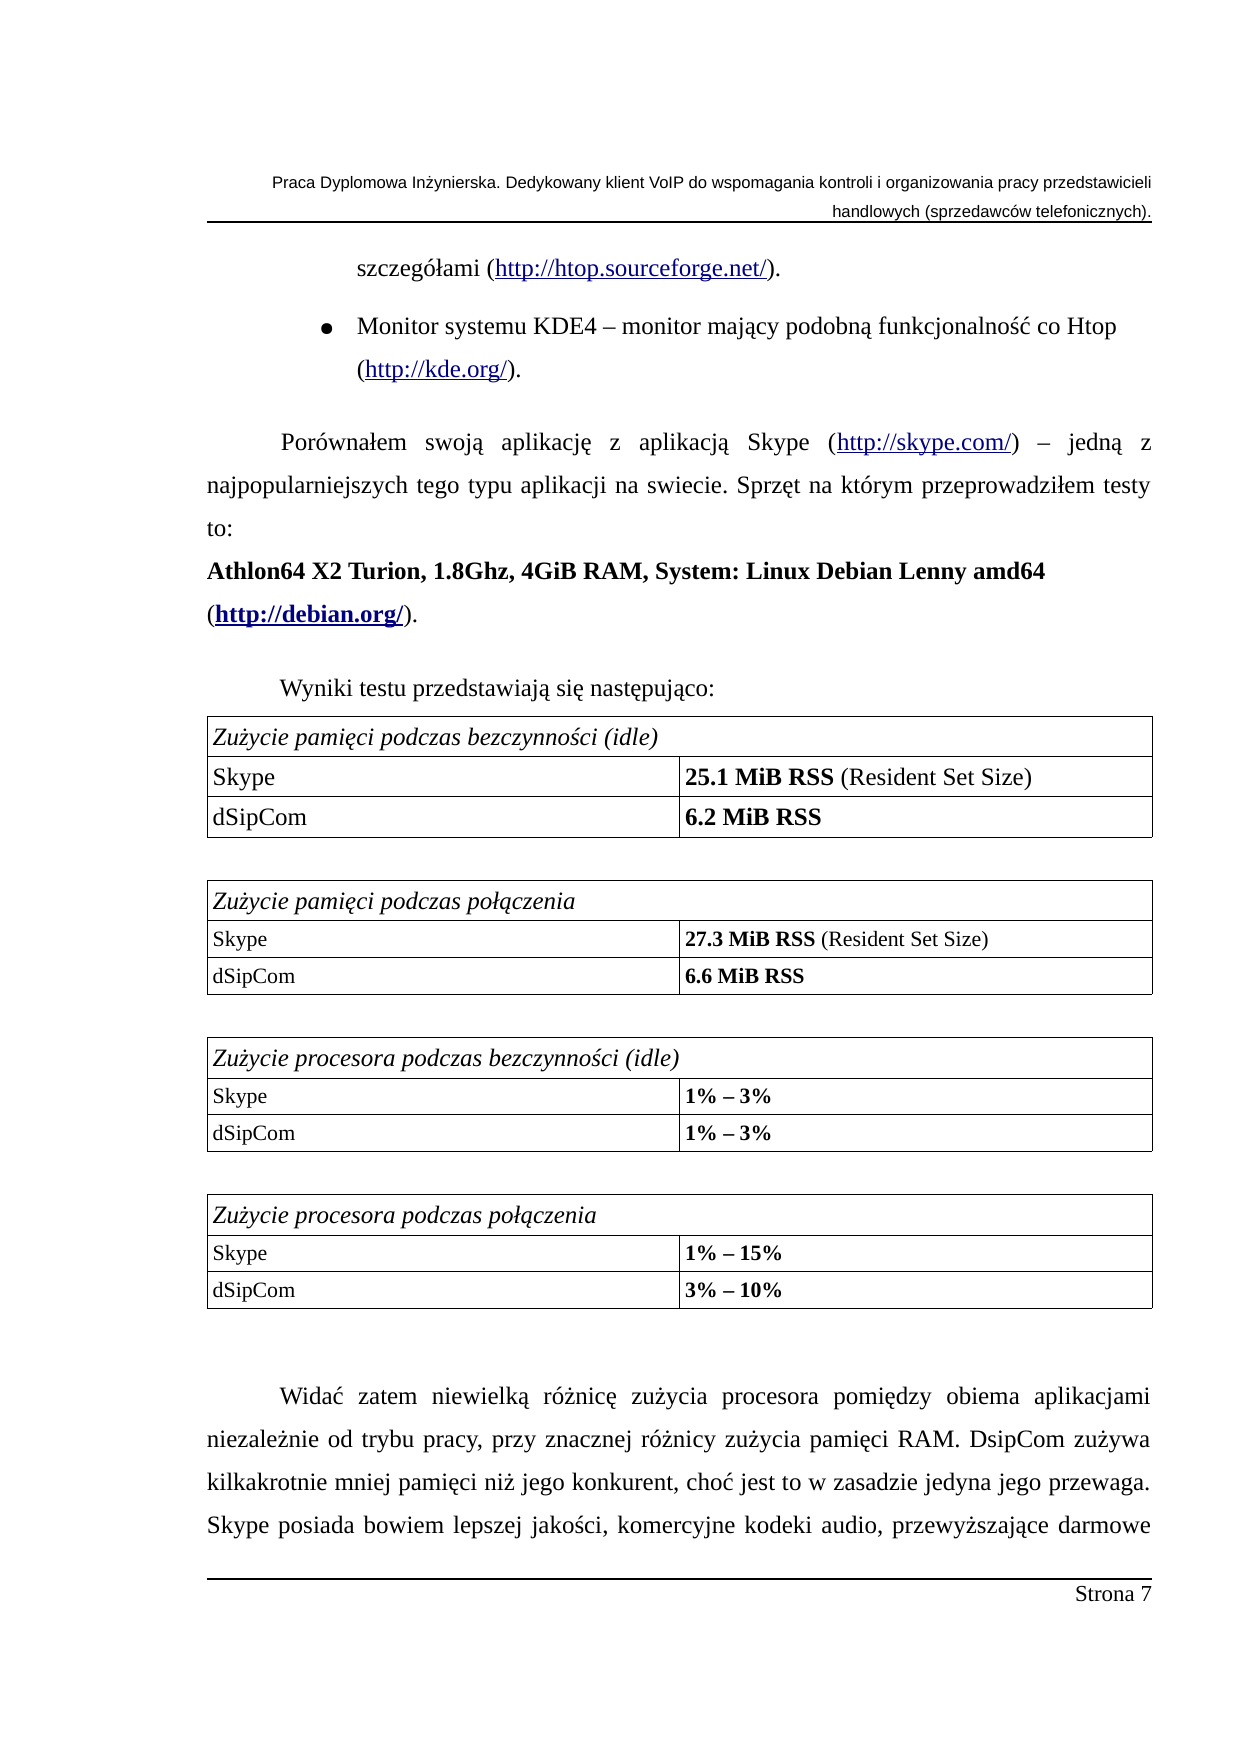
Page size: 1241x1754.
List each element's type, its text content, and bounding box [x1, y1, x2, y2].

table_header Zużycie pamięci podczas połączenia [208, 881, 1152, 920]
table_cell dSipCom [208, 797, 679, 837]
table_cell 3% – 10% [680, 1272, 1152, 1308]
table_header Zużycie pamięci podczas bezczynności (idle) [208, 717, 1152, 756]
table_cell 1% – 15% [680, 1236, 1152, 1271]
table_cell dSipCom [208, 1272, 679, 1308]
table_cell 27.3 MiB RSS (Resident Set Size) [680, 921, 1152, 957]
table_cell 6.2 MiB RSS [680, 797, 1152, 837]
table_cell 25.1 MiB RSS (Resident Set Size) [680, 757, 1152, 796]
list Monitor systemu KDE4 – monitor mający podobną funkcjonalność co Htop (http://kde.org/). [319, 311, 1122, 383]
text Widać zatem niewielką różnicę zużycia procesora pomiędzy obiema aplikacjami niezależnie od trybu pracy, przy znacznej różnicy zużycia pamięci RAM. DsipCom zużywa kilkakrotnie mniej pamięci niż jego konkurent, choć jest to w zasadzie jedyna jego przewaga. Skype posiada bowiem lepszej jakości, komercyjne kodeki audio, przewyższające darmowe [207, 1381, 1152, 1539]
text Athlon64 X2 Turion, 1.8Ghz, 4GiB RAM, System: Linux Debian Lenny amd64 (http://debian.org/). [207, 556, 1152, 628]
table_header Zużycie procesora podczas połączenia [208, 1195, 1152, 1234]
table_cell dSipCom [208, 1115, 679, 1151]
table_header Zużycie procesora podczas bezczynności (idle) [208, 1038, 1152, 1077]
table_cell Skype [208, 1236, 679, 1271]
table_cell Skype [208, 1079, 679, 1114]
table_cell 1% – 3% [680, 1079, 1152, 1114]
table_cell 1% – 3% [680, 1115, 1152, 1151]
text Porównałem swoją aplikację z aplikacją Skype (http://skype.com/) – jedną z najpopularniejszych tego typu aplikacji na swiecie. Sprzęt na którym przeprowadziłem testy to: [207, 427, 1152, 542]
table_cell dSipCom [208, 958, 679, 994]
table_cell Skype [208, 757, 679, 796]
table_cell Skype [208, 921, 679, 957]
table_cell 6.6 MiB RSS [680, 958, 1152, 994]
text Wyniki testu przedstawiają się następująco: [207, 673, 1152, 701]
list szczegółami (http://htop.sourceforge.net/). [319, 253, 1122, 281]
